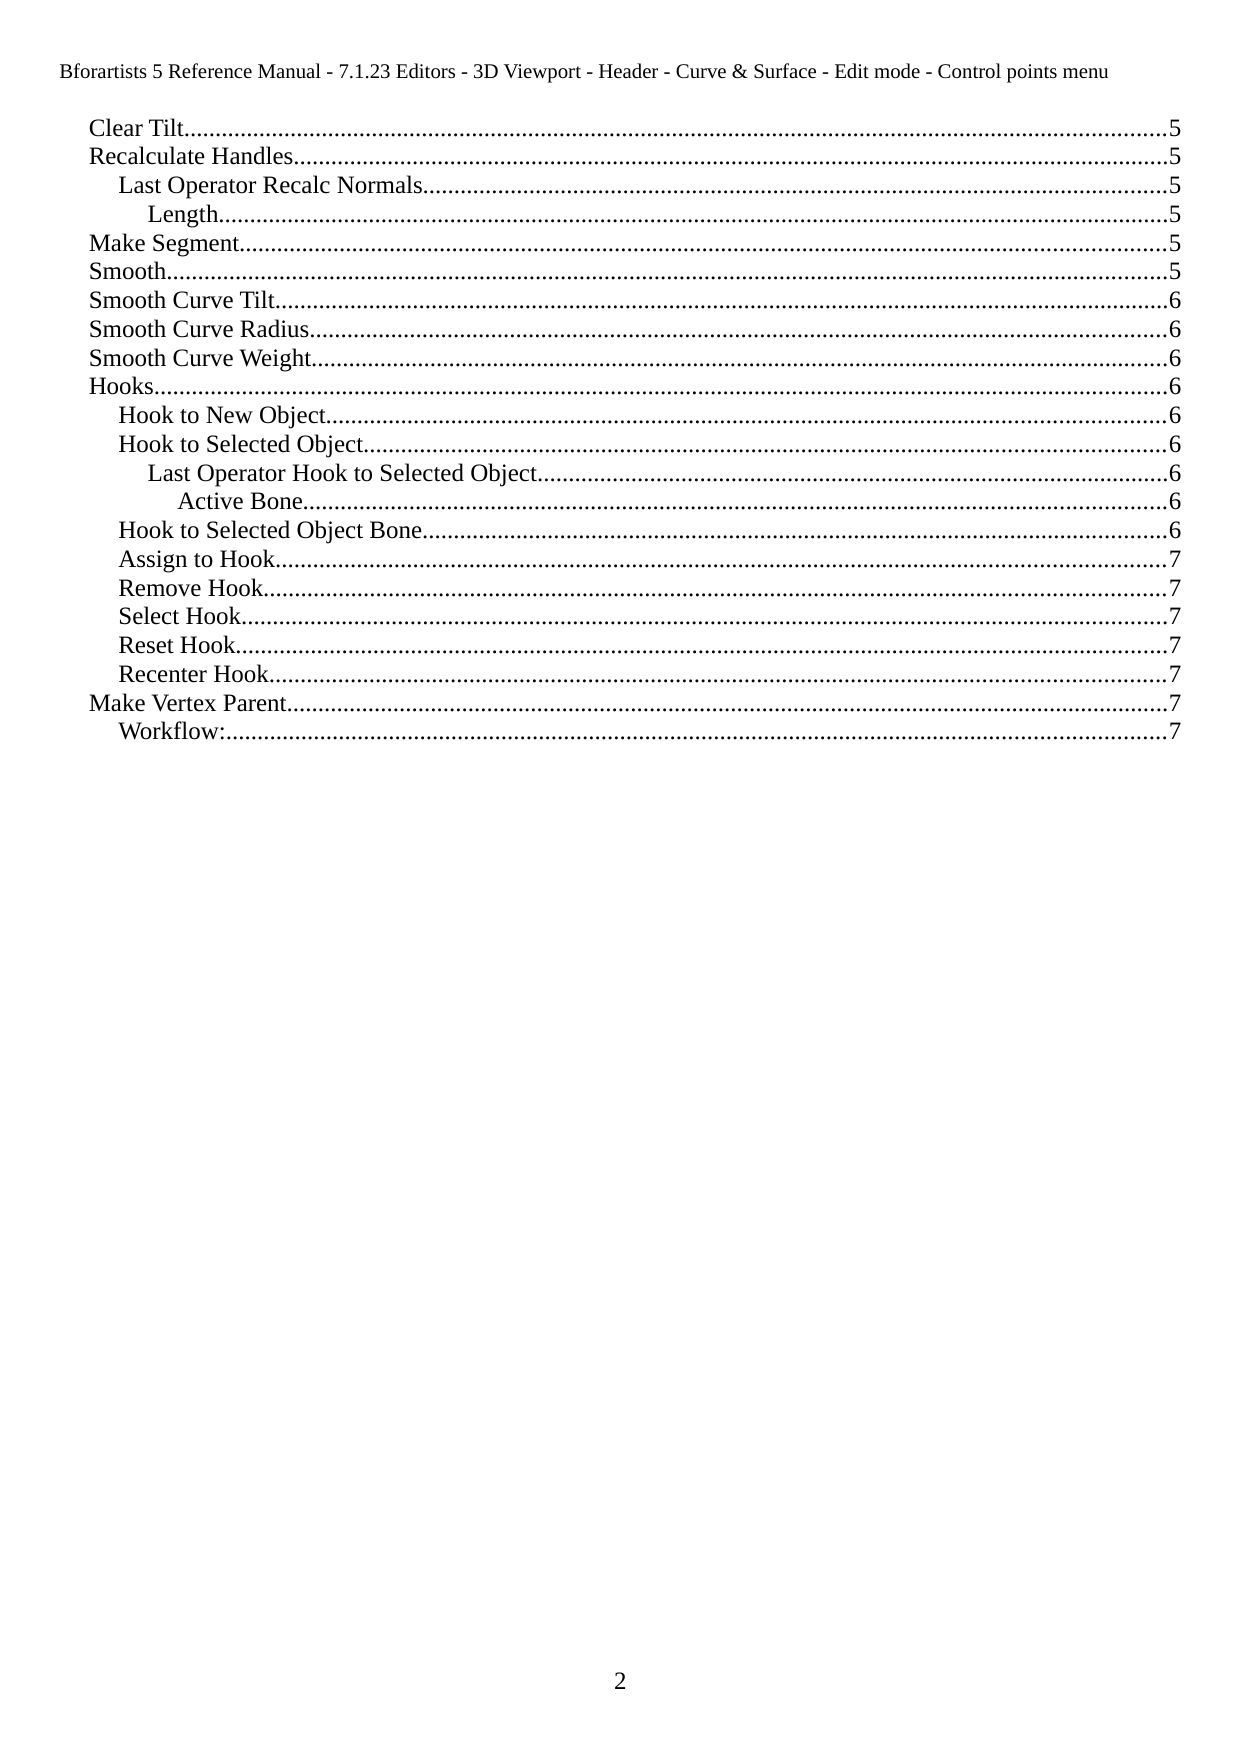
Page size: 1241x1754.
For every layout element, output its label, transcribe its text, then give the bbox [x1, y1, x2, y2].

text Hook to Selected Object 6 [118, 429, 1181, 458]
text Hook to New Object 6 [118, 400, 1181, 429]
text Smooth Curve Tilt 6 [88, 285, 1181, 314]
text Last Operator Hook to Selected Object 6 [147, 458, 1181, 486]
text Assign to Hook 7 [118, 544, 1181, 573]
text Recenter Hook 7 [118, 659, 1181, 688]
text Workflow: 7 [118, 716, 1181, 745]
text Clear Tilt 5 [88, 113, 1181, 141]
text Select Hook 7 [118, 601, 1181, 630]
text Remove Hook 7 [118, 573, 1181, 601]
text Hook to Selected Object Bone 6 [118, 515, 1181, 544]
text Active Bone 6 [177, 486, 1181, 515]
text Last Operator Recalc Normals 5 [118, 170, 1181, 199]
text Smooth Curve Weight 6 [88, 343, 1181, 371]
text Length 5 [147, 199, 1181, 228]
text Make Segment 5 [88, 228, 1181, 256]
text Smooth Curve Radius 6 [88, 314, 1181, 343]
text Recalculate Handles 5 [88, 141, 1181, 170]
text Hooks 6 [88, 371, 1181, 400]
text Make Vertex Parent 7 [88, 688, 1181, 716]
text Reset Hook 7 [118, 630, 1181, 659]
text Smooth 5 [88, 256, 1181, 285]
